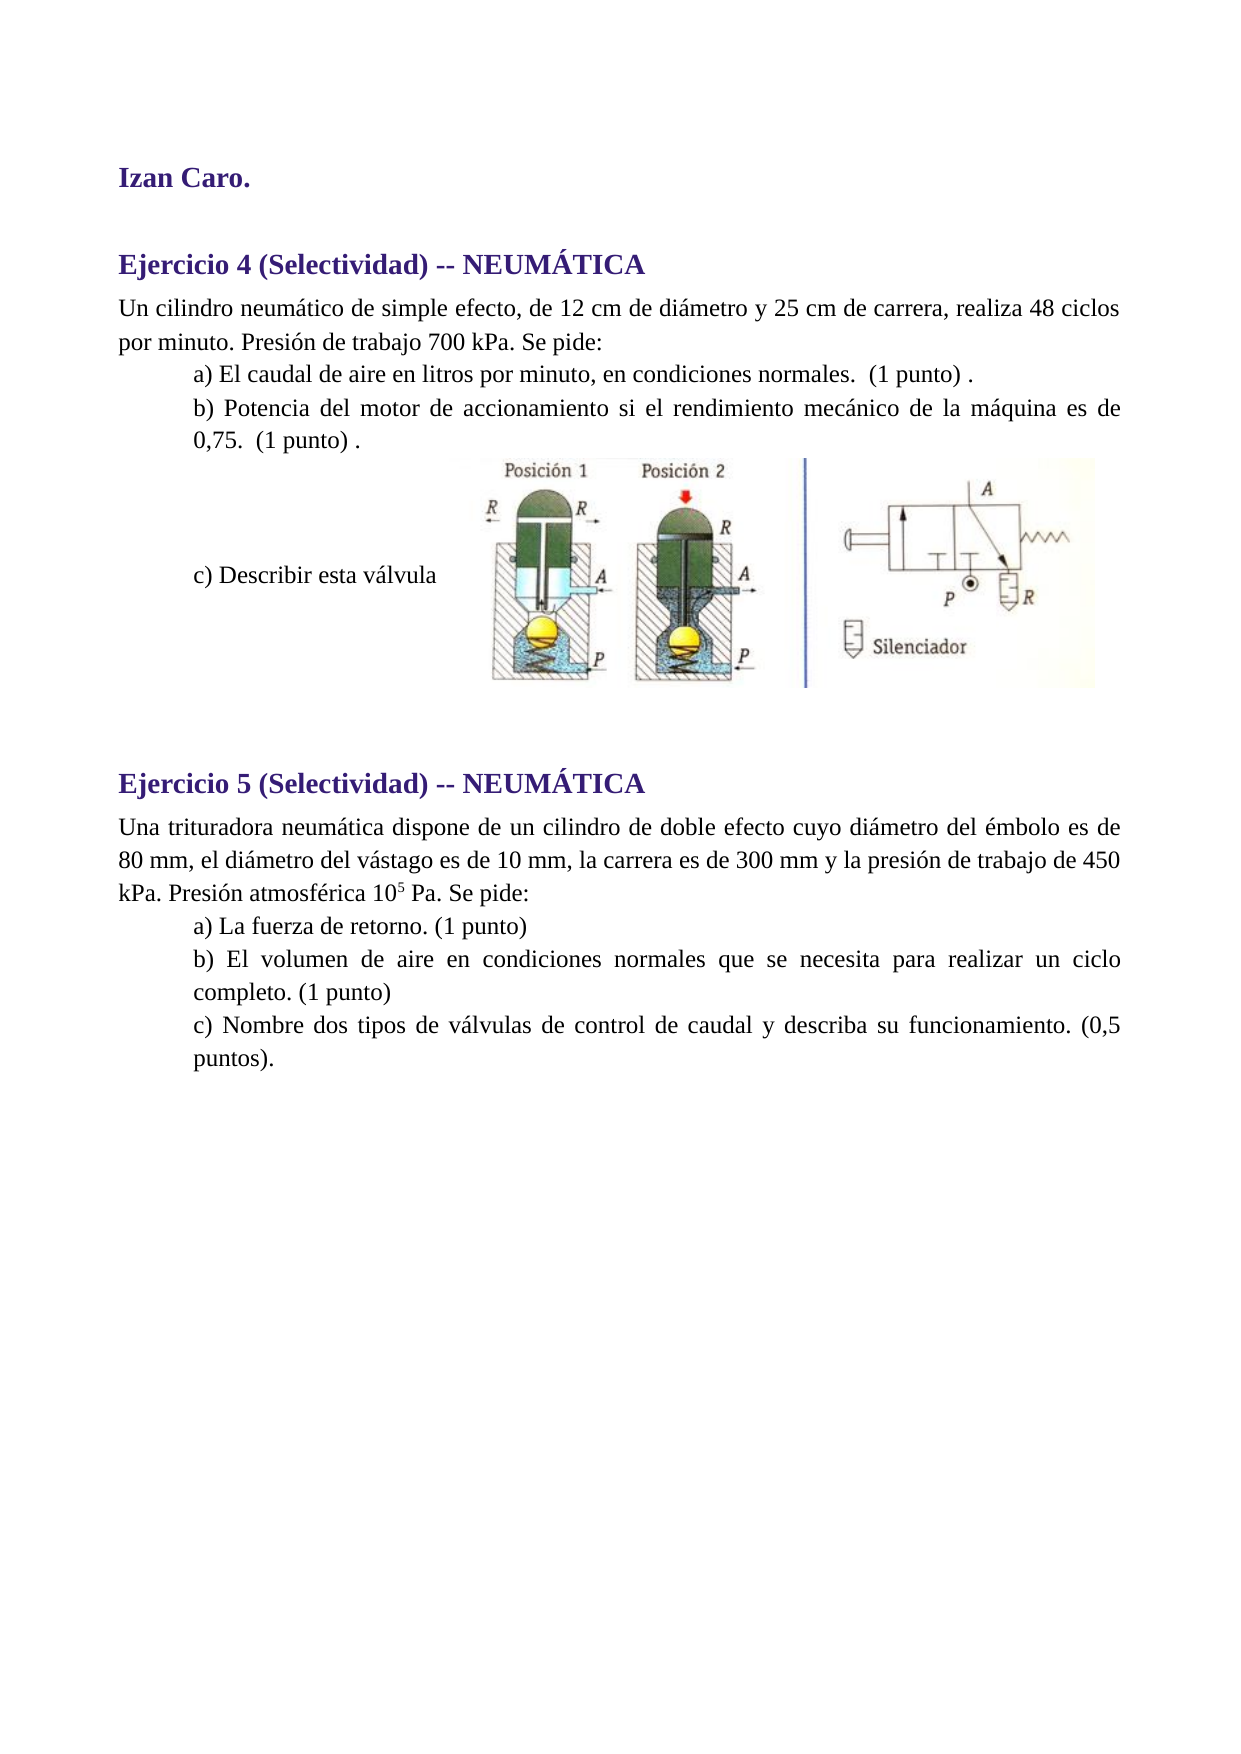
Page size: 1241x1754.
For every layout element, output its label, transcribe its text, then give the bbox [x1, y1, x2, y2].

text [1095, 459, 1122, 687]
subtitle Izan Caro. [118, 160, 1122, 193]
text a) La fuerza de retorno. (1 punto) [193, 911, 1122, 940]
text c) Nombre dos tipos de válvulas de control de caudal y describa su funcionamiento. (0,5 puntos). [193, 1011, 1122, 1072]
text a) El caudal de aire en litros por minuto, en condiciones normales. ​ (1 punto)​ . [193, 359, 1122, 388]
subtitle Ejercicio 4 (Selectividad) -- NEUMÁTICA [118, 247, 1122, 281]
subtitle Ejercicio 5 (Selectividad) -- NEUMÁTICA [118, 766, 1122, 800]
text c) Describir esta válvula [193, 459, 449, 687]
text b) Potencia del motor de accionamiento si el rendimiento mecánico de la máquina es de 0,75. ​ (1 punto)​ . [193, 393, 1122, 454]
picture [449, 458, 1095, 688]
text Un cilindro neumático de simple efecto, de 12 cm de diámetro y 25 cm de carrera, realiza 48 ciclos por minuto. Presión de trabajo 700 kPa. Se pide: [118, 293, 1122, 355]
text b) El volumen de aire en condiciones normales que se necesita para realizar un ciclo completo. (1 punto) [193, 944, 1122, 1006]
text Una trituradora neumática dispone de un cilindro de doble efecto cuyo diámetro del émbolo es de 80 mm, el diámetro del vástago es de 10 mm, la carrera es de 300 mm y la presión de trabajo de 450 kPa. Presión atmosférica 105​ Pa. Se pide: [118, 812, 1122, 907]
